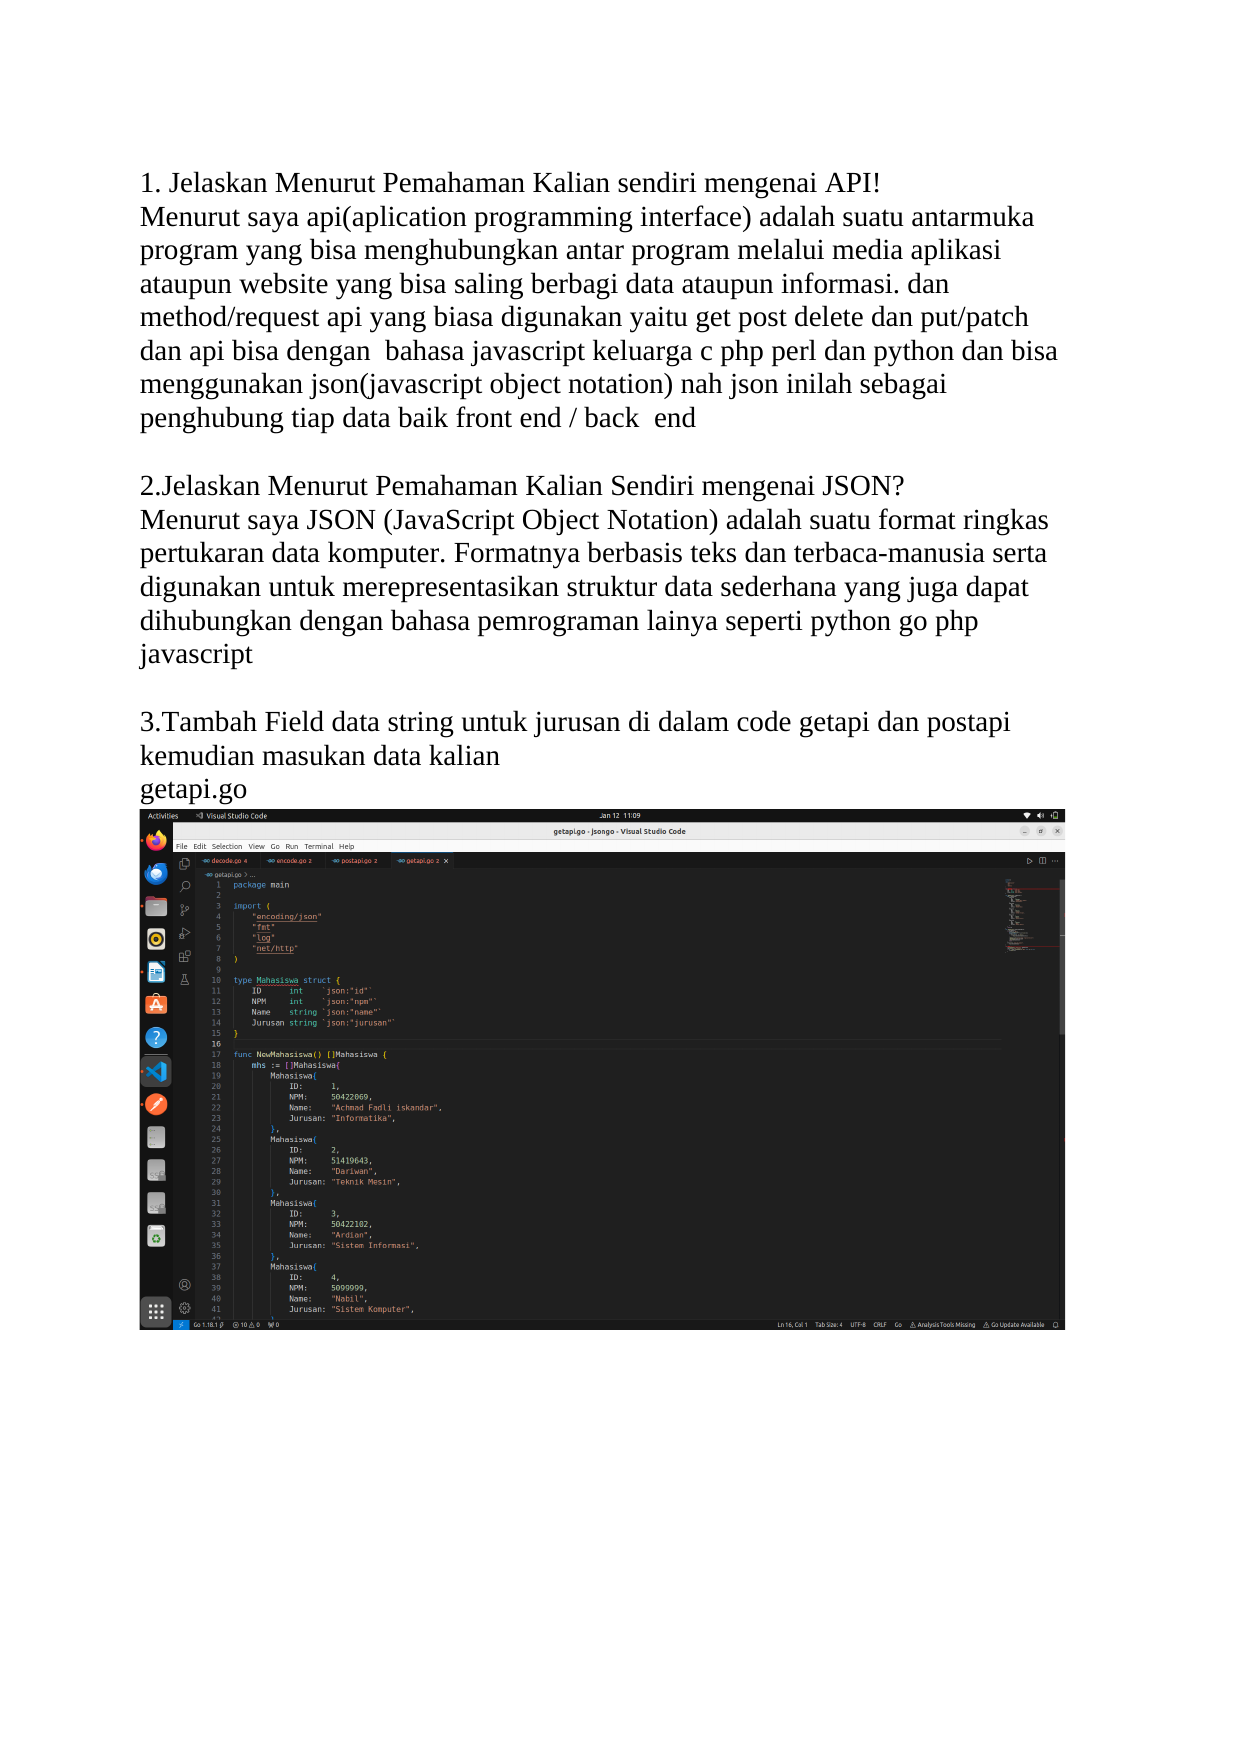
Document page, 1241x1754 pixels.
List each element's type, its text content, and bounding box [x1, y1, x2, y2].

text 1. Jelaskan Menurut Pemahaman Kalian sendiri mengenai API! [139, 165, 1065, 198]
text getapi.go [139, 772, 1065, 805]
picture [139, 809, 1066, 1330]
text 2.Jelaskan Menurut Pemahaman Kalian Sendiri mengenai JSON? [139, 468, 1065, 502]
text Menurut saya api(aplication programming interface) adalah suatu antarmuka program yang bisa menghubungkan antar program melalui media aplikasi ataupun website yang bisa saling berbagi data ataupun informasi. dan method/request api yang biasa digunakan yaitu get post delete dan put/patch dan api bisa dengan bahasa javascript keluarga c php perl dan python dan bisa menggunakan json(javascript object notation) nah json inilah sebagai penghubung tiap data baik front end / back end [139, 199, 1065, 434]
text Menurut saya JSON (JavaScript Object Notation) adalah suatu format ringkas pertukaran data komputer. Formatnya berbasis teks dan terbaca-manusia serta digunakan untuk merepresentasikan struktur data sederhana yang juga dapat dihubungkan dengan bahasa pemrograman lainya seperti python go php javascript [139, 502, 1065, 670]
text 3.Tambah Field data string untuk jurusan di dalam code getapi dan postapi kemudian masukan data kalian [139, 704, 1065, 771]
